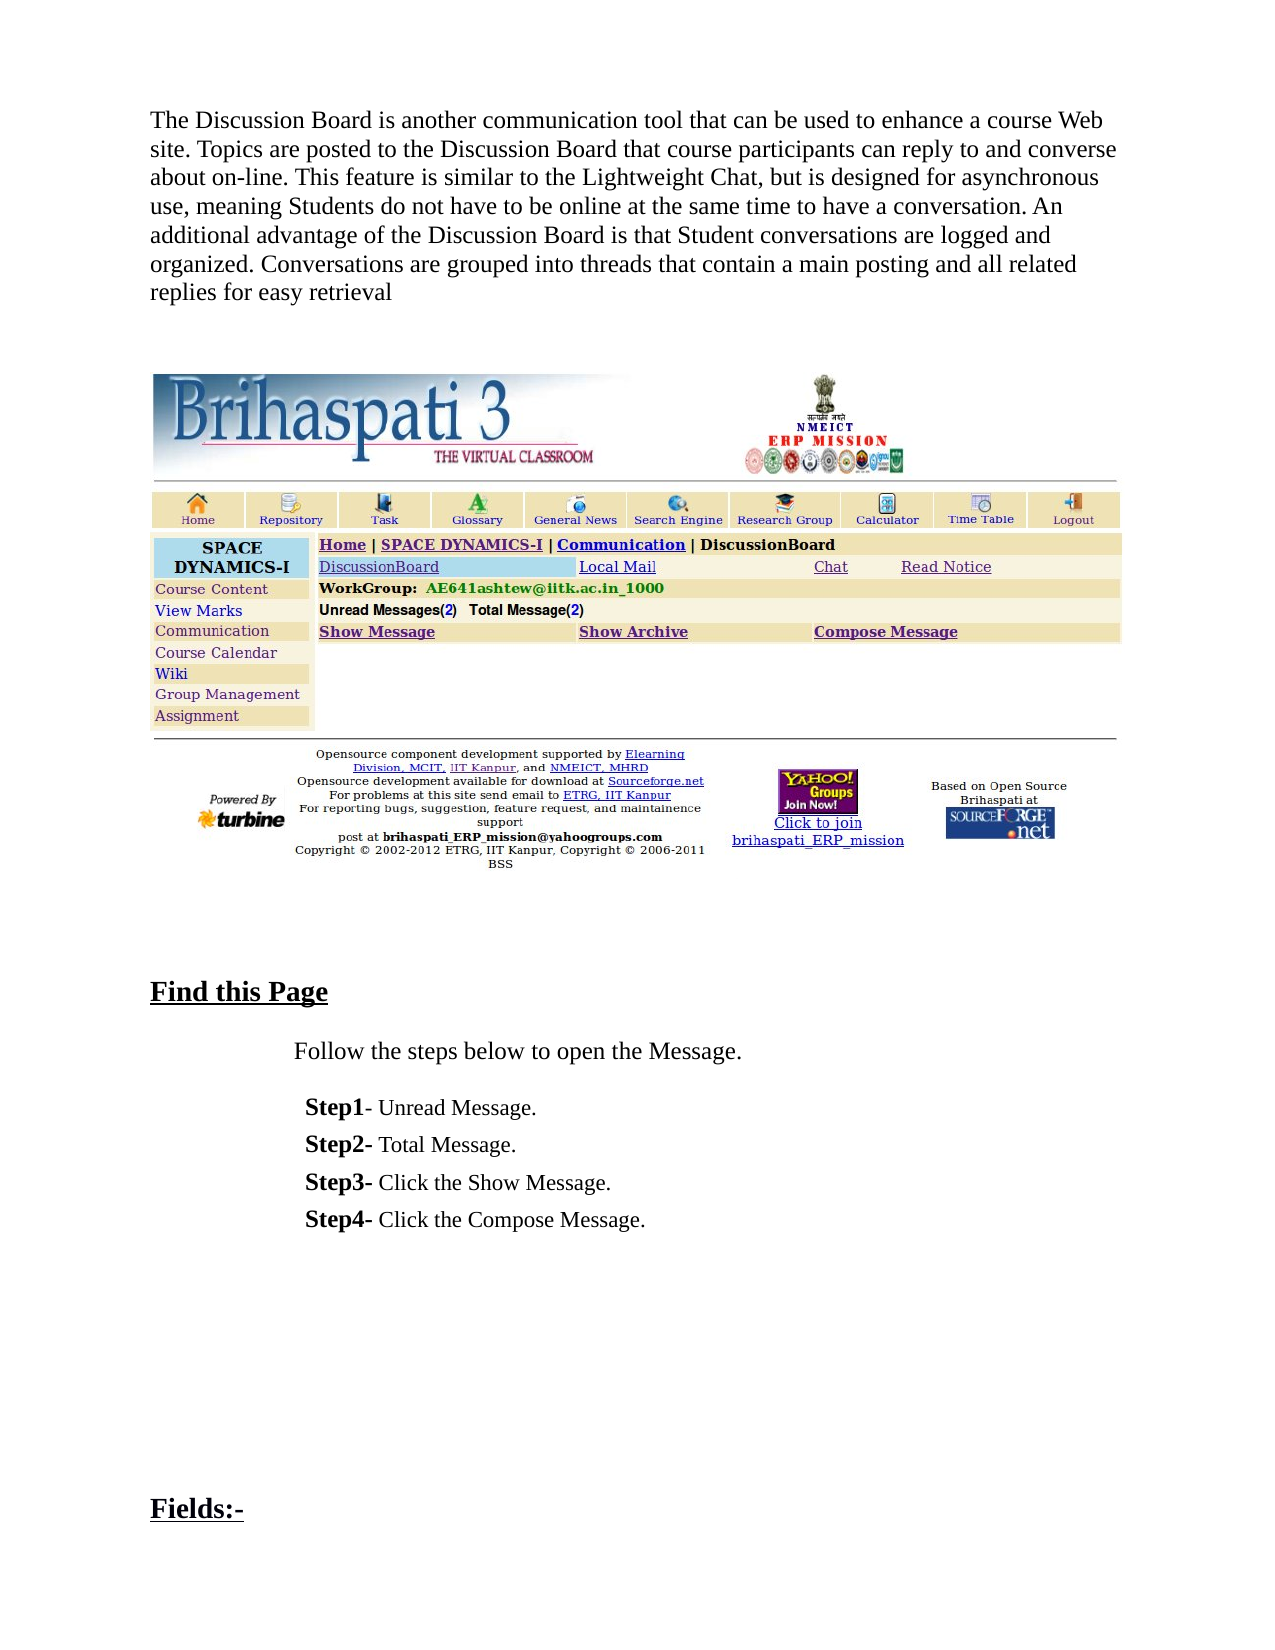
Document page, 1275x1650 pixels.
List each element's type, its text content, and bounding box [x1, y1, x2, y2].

text Fields:- [150, 1492, 1125, 1525]
text Step4- Click the Compose Message. [150, 1195, 1136, 1233]
text Follow the steps below to open the Message. [150, 1036, 1136, 1065]
text Step2- Total Message. [150, 1120, 1136, 1158]
text Step1- Unread Message. [150, 1092, 1136, 1120]
text Step3- Click the Show Message. [150, 1158, 1136, 1195]
text The Discussion Board is another communication tool that can be used to enhance a course Web site. Topics are posted to the Discussion Board that course participants can reply to and converse about on-line. This feature is similar to the Lightweight Chat, but is designed for asynchronous use, meaning Students do not have to be online at the same time to have a conversation. An additional advantage of the Discussion Board is that Student conversations are logged and organized. Conversations are grouped into threads that contain a main posting and all related replies for easy retrieval [150, 105, 1125, 306]
picture [150, 372, 1125, 879]
text Find this Page [150, 974, 1136, 1008]
